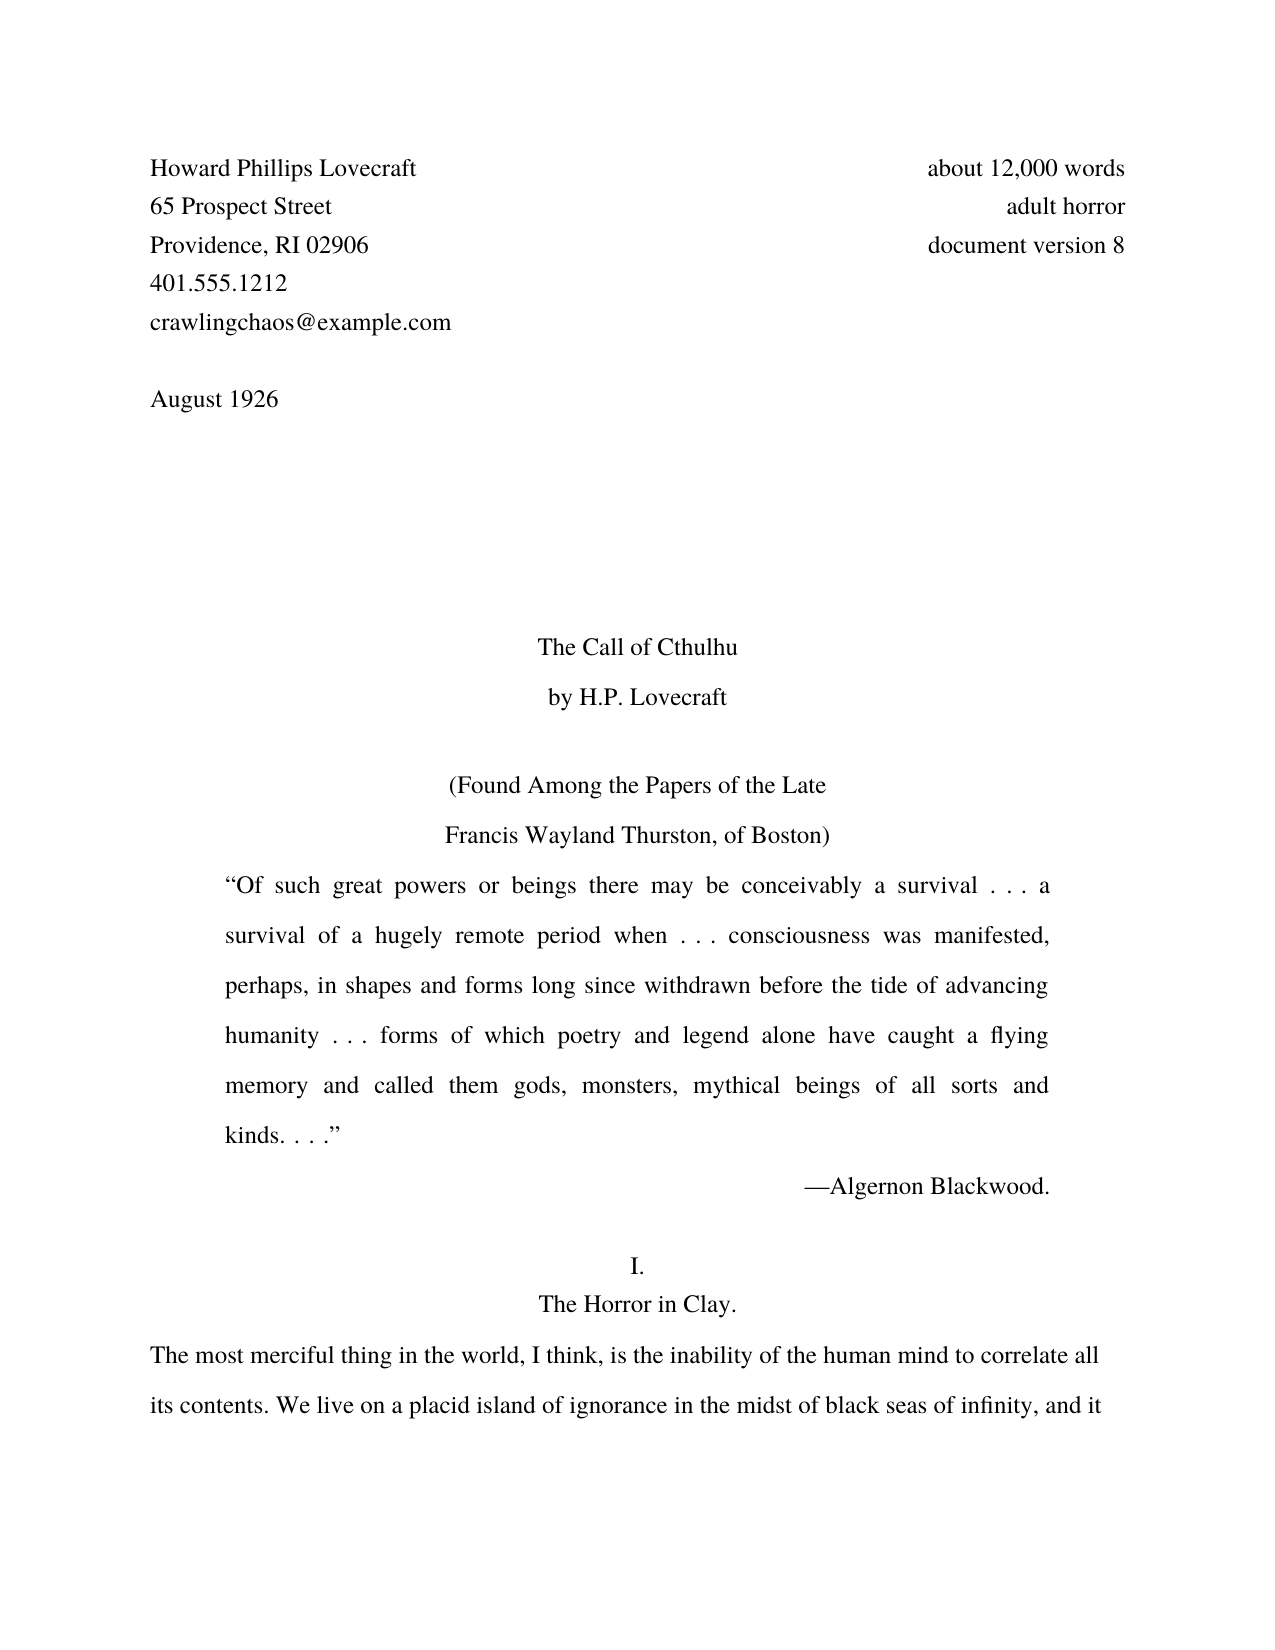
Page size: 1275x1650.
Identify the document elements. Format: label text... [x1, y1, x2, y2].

text by H.P. Lovecraft [150, 679, 1125, 713]
text “Of such great powers or beings there may be conceivably a survival . . . a survival of a hugely remote period when . . . consciousness was manifested, perhaps, in shapes and forms long since withdrawn before the tide of advancing humanity . . . forms of which poetry and legend alone have caught a flying memory and called them gods, monsters, mythical beings of all sorts and kinds. . . .” [225, 867, 1050, 1151]
text —Algernon Blackwood. [225, 1168, 1050, 1201]
text (Found Among the Papers of the Late Francis Wayland Thurston, of Boston) [225, 767, 1050, 850]
text The most merciful thing in the world, I think, is the inability of the human mind to correlate all its contents. We live on a placid island of ignorance in the midst of black seas of infinity, and it [150, 1337, 1125, 1420]
title The Call of Cthulhu [150, 629, 1125, 663]
subtitle I. The Horror in Clay. [150, 1248, 1125, 1320]
table_header about 12,000 words adult horror document version 8 [638, 150, 1125, 429]
table_header Howard Phillips Lovecraft 65 Prospect Street Providence, RI 02906 401.555.1212 crawlingchaos@example.com August 1926 [150, 150, 637, 429]
